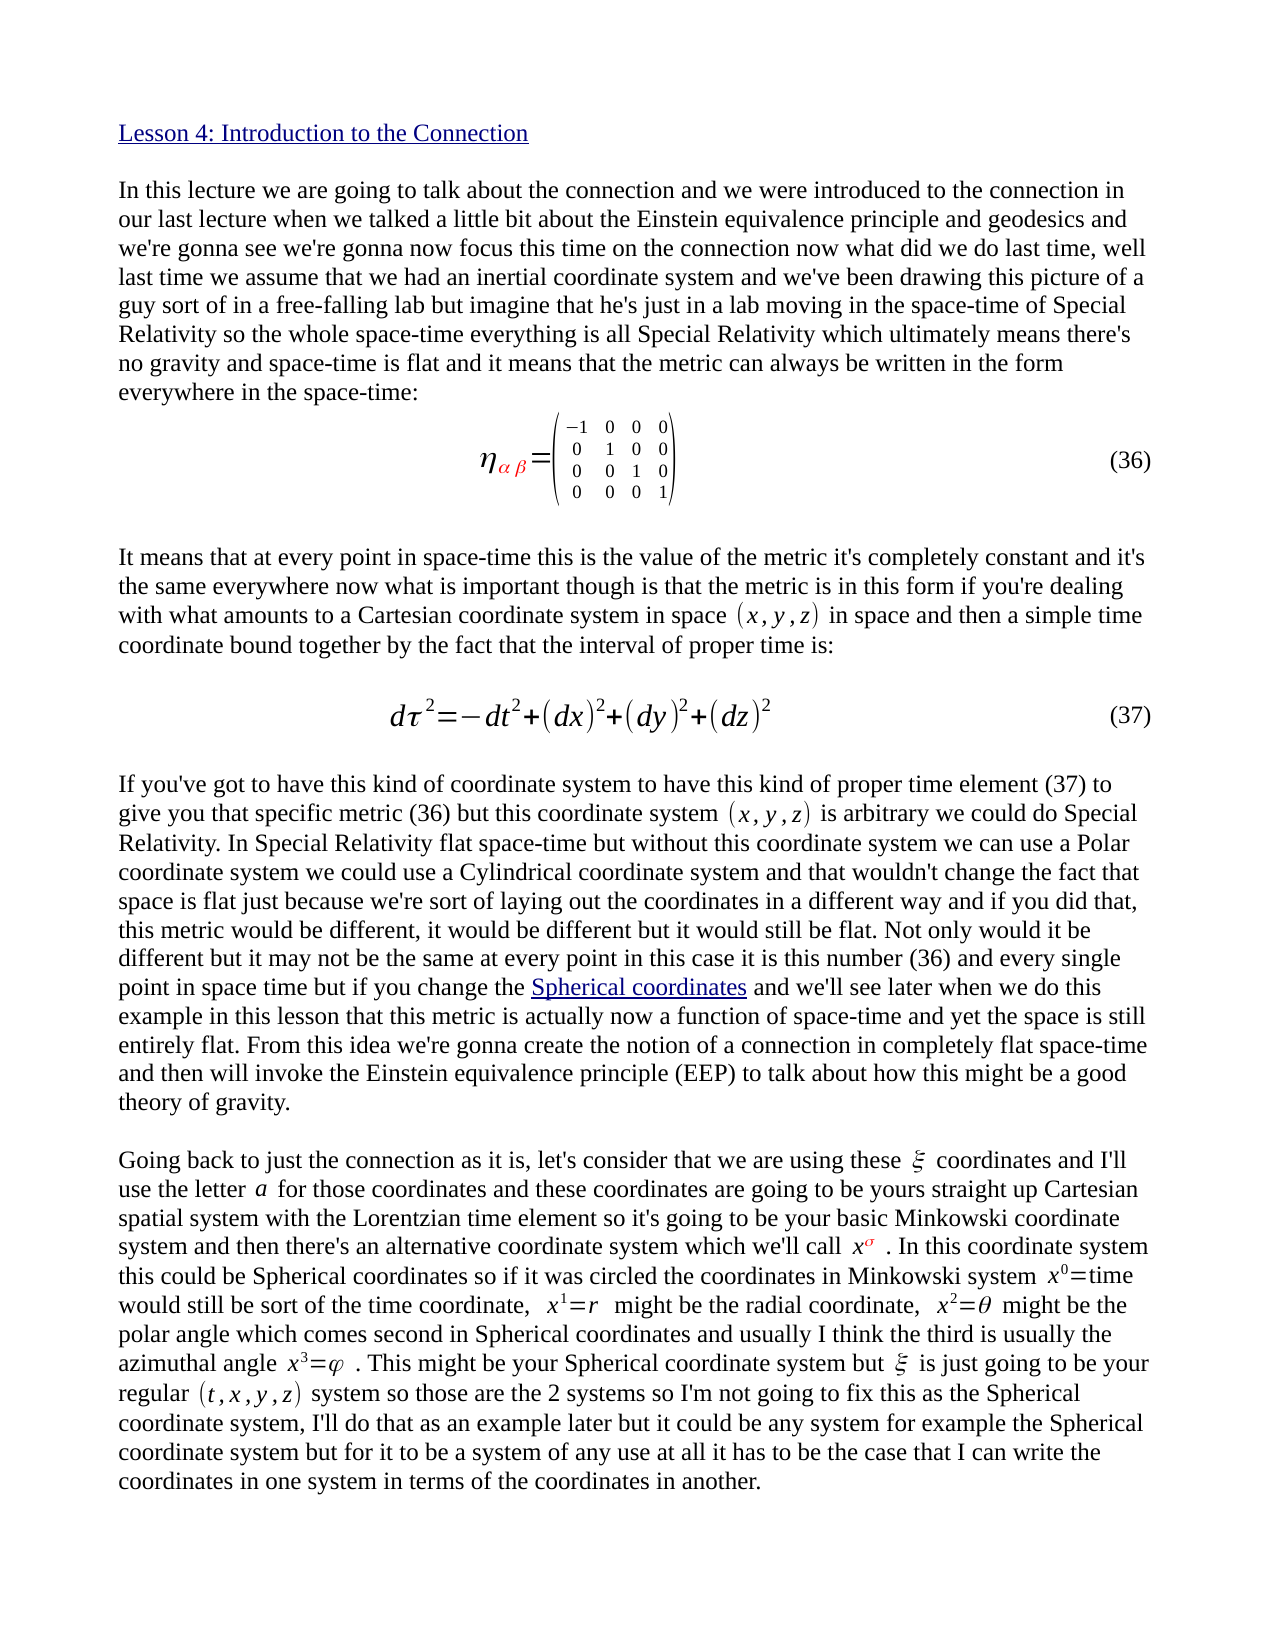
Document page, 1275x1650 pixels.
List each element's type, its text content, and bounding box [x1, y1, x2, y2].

table_header [118, 406, 1041, 514]
text coordinates in one system in terms of the coordinates in another. [118, 1466, 1157, 1495]
text If you've got to have this kind of coordinate system to have this kind of proper time element (37) to give you that specific metric (36) but this coordinate systemis arbitrary we could do Special [118, 769, 1157, 828]
table_header (36) [1041, 406, 1157, 514]
text Going back to just the connection as it is, let's consider that we are using thesecoordinates and I'll use the letterfor those coordinates and these coordinates are going to be yours straight up Cartesian spatial system with the Lorentzian time element so it's going to be your basic Minkowski coordinate system and then there's an alternative coordinate system which we'll call. In this coordinate system this could be Spherical coordinates so if it was circled the coordinates in Minkowski systemwould still be sort of the time coordinate, might be the radial coordinate, might be the [118, 1145, 1157, 1319]
text Relativity. In Special Relativity flat space-time but without this coordinate system we can use a Polar coordinate system we could use a Cylindrical coordinate system and that wouldn't change the fact that space is flat just because we're sort of laying out the coordinates in a different way and if you did that, this metric would be different, it would be different but it would still be flat. Not only would it be different but it may not be the same at every point in this case it is this number (36) and every single point in space time but if you change the Spherical coordinates and we'll see later when we do this example in this lesson that this metric is actually now a function of space-time and yet the space is still entirely flat. From this idea we're gonna create the notion of a connection in completely flat space-time and then will invoke the Einstein equivalence principle (EEP) to talk about how this might be a good theory of gravity. [118, 828, 1157, 1116]
table_header [118, 688, 1041, 741]
text It means that at every point in space-time this is the value of the metric it's completely constant and it's the same everywhere now what is important though is that the metric is in this form if you're dealing with what amounts to a Cartesian coordinate system in spacein space and then a simple time [118, 542, 1157, 630]
text coordinate bound together by the fact that the interval of proper time is: [118, 630, 1157, 659]
text Lesson 4: Introduction to the Connection [118, 118, 1157, 147]
table_header (37) [1041, 688, 1157, 741]
text In this lecture we are going to talk about the connection and we were introduced to the connection in our last lecture when we talked a little bit about the Einstein equivalence principle and geodesics and we're gonna see we're gonna now focus this time on the connection now what did we do last time, well last time we assume that we had an inertial coordinate system and we've been drawing this picture of a guy sort of in a free-falling lab but imagine that he's just in a lab moving in the space-time of Special Relativity so the whole space-time everything is all Special Relativity which ultimately means there's no gravity and space-time is flat and it means that the metric can always be written in the form everywhere in the space-time: [118, 176, 1157, 406]
text polar angle which comes second in Spherical coordinates and usually I think the third is usually the azimuthal angle. This might be your Spherical coordinate system butis just going to be your regularsystem so those are the 2 systems so I'm not going to fix this as the Spherical coordinate system, I'll do that as an example later but it could be any system for example the Spherical coordinate system but for it to be a system of any use at all it has to be the case that I can write the [118, 1319, 1157, 1466]
